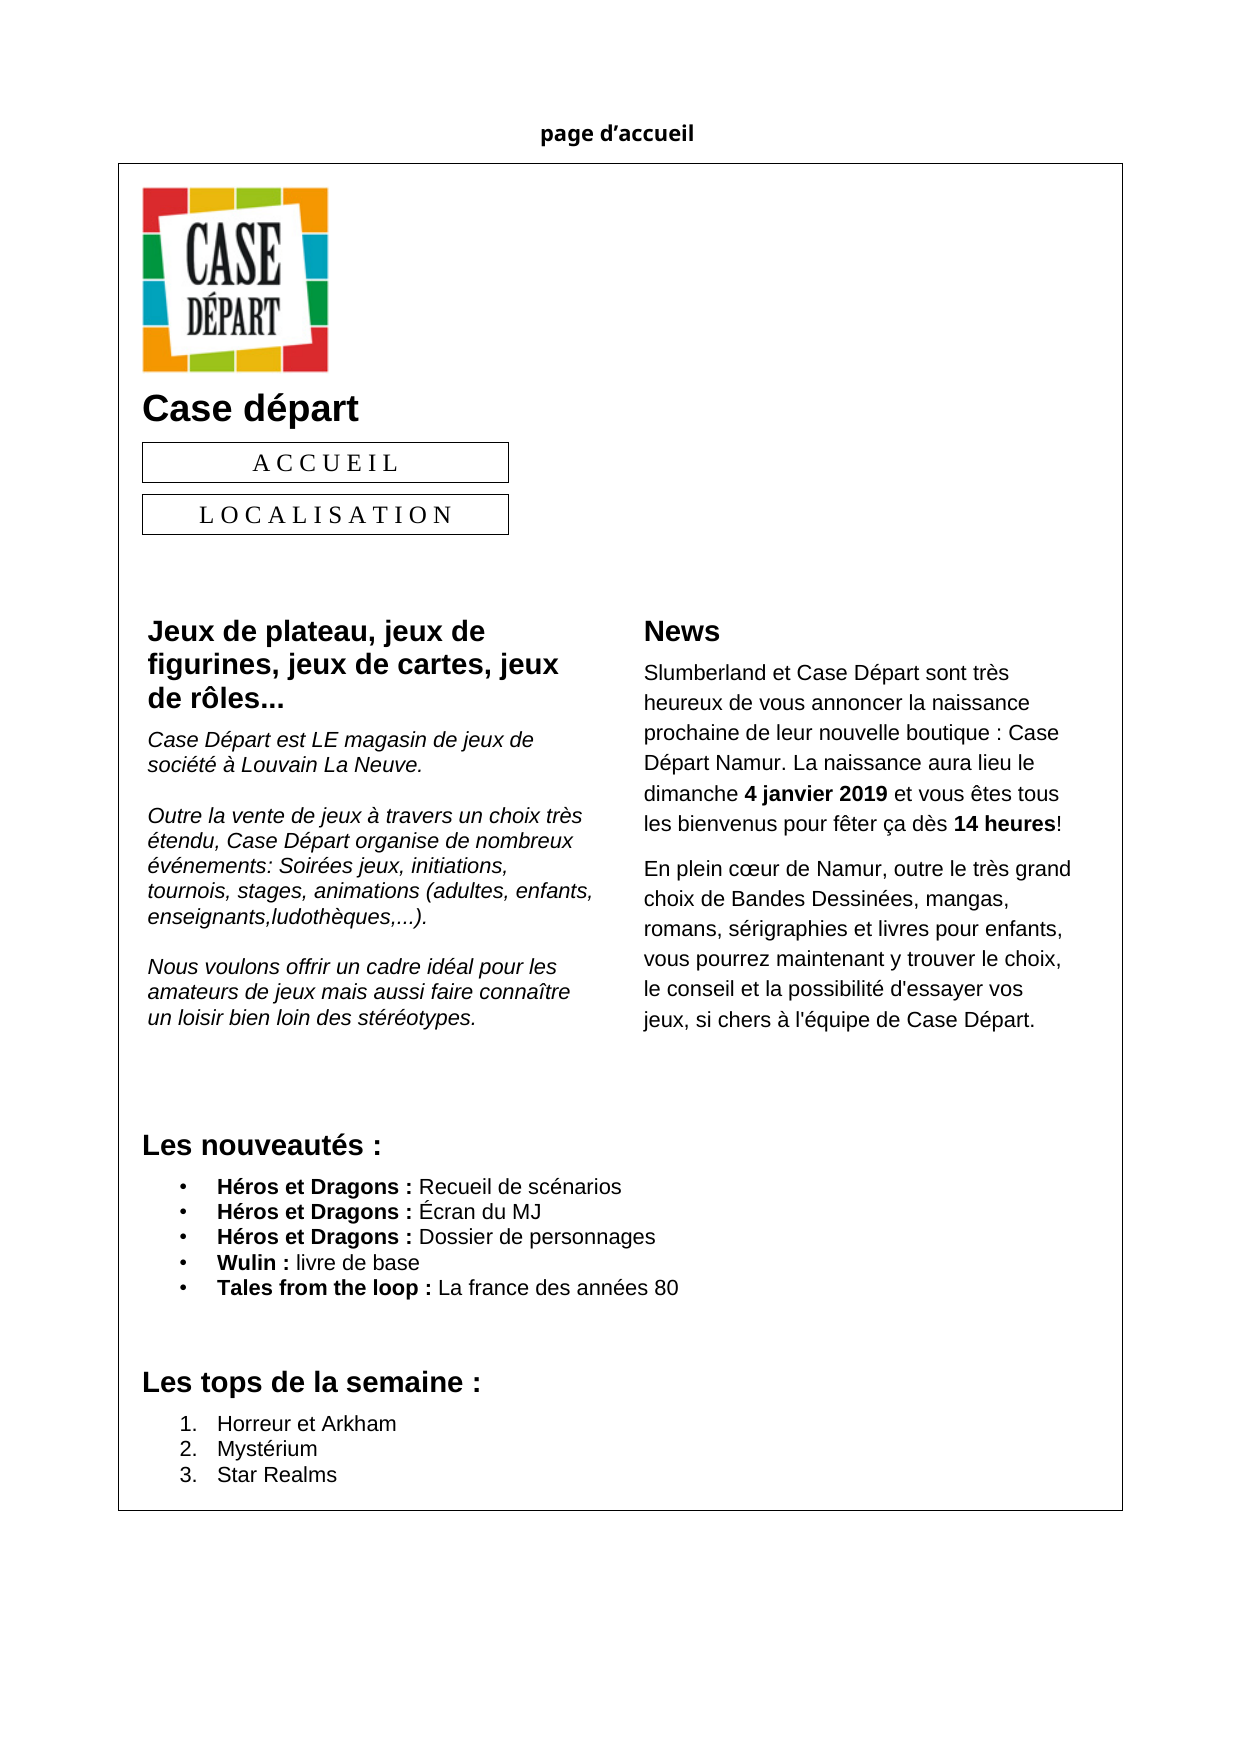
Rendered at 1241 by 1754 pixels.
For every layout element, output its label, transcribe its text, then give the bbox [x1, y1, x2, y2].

table_header A c c u e i l [143, 443, 508, 482]
table_header Case départ Les nouveautés : Héros et Dragons : Recueil de scénarios Héros et Dragons : Écran du MJ Héros et Dragons : Dossier de personnages Wulin : livre de base Tales from the loop : La france des années 80 Les tops de la semaine : Horreur et Arkham Mystérium Star Realms [119, 164, 1122, 1510]
table_header News Slumberland et Case Départ sont très heureux de vous annoncer la naissance prochaine de leur nouvelle boutique : Case Départ Namur. La naissance aura lieu le dimanche 4 janvier 2019 et vous êtes tous les bienvenus pour fêter ça dès 14 heures! En plein cœur de Namur, outre le très grand choix de Bandes Dessinées, mangas, romans, sérigraphies et livres pour enfants, vous pourrez maintenant y trouver le choix, le conseil et la possibilité d'essayer vos jeux, si chers à l'équipe de Case Départ. [620, 593, 1098, 1061]
table_header L O C A L I S A T I O N [143, 495, 508, 534]
table_header Jeux de plateau, jeux de figurines, jeux de cartes, jeux de rôles... Case Départ est LE magasin de jeux de société à Louvain La Neuve. Outre la vente de jeux à travers un choix très étendu, Case Départ organise de nombreux événements: Soirées jeux, initiations, tournois, stages, animations (adultes, enfants, enseignants,ludothèques,...). Nous voulons offrir un cadre idéal pour les amateurs de jeux mais aussi faire connaître un loisir bien loin des stéréotypes. [142, 593, 620, 1061]
picture [141, 186, 330, 374]
text page d’accueil [118, 118, 1122, 148]
